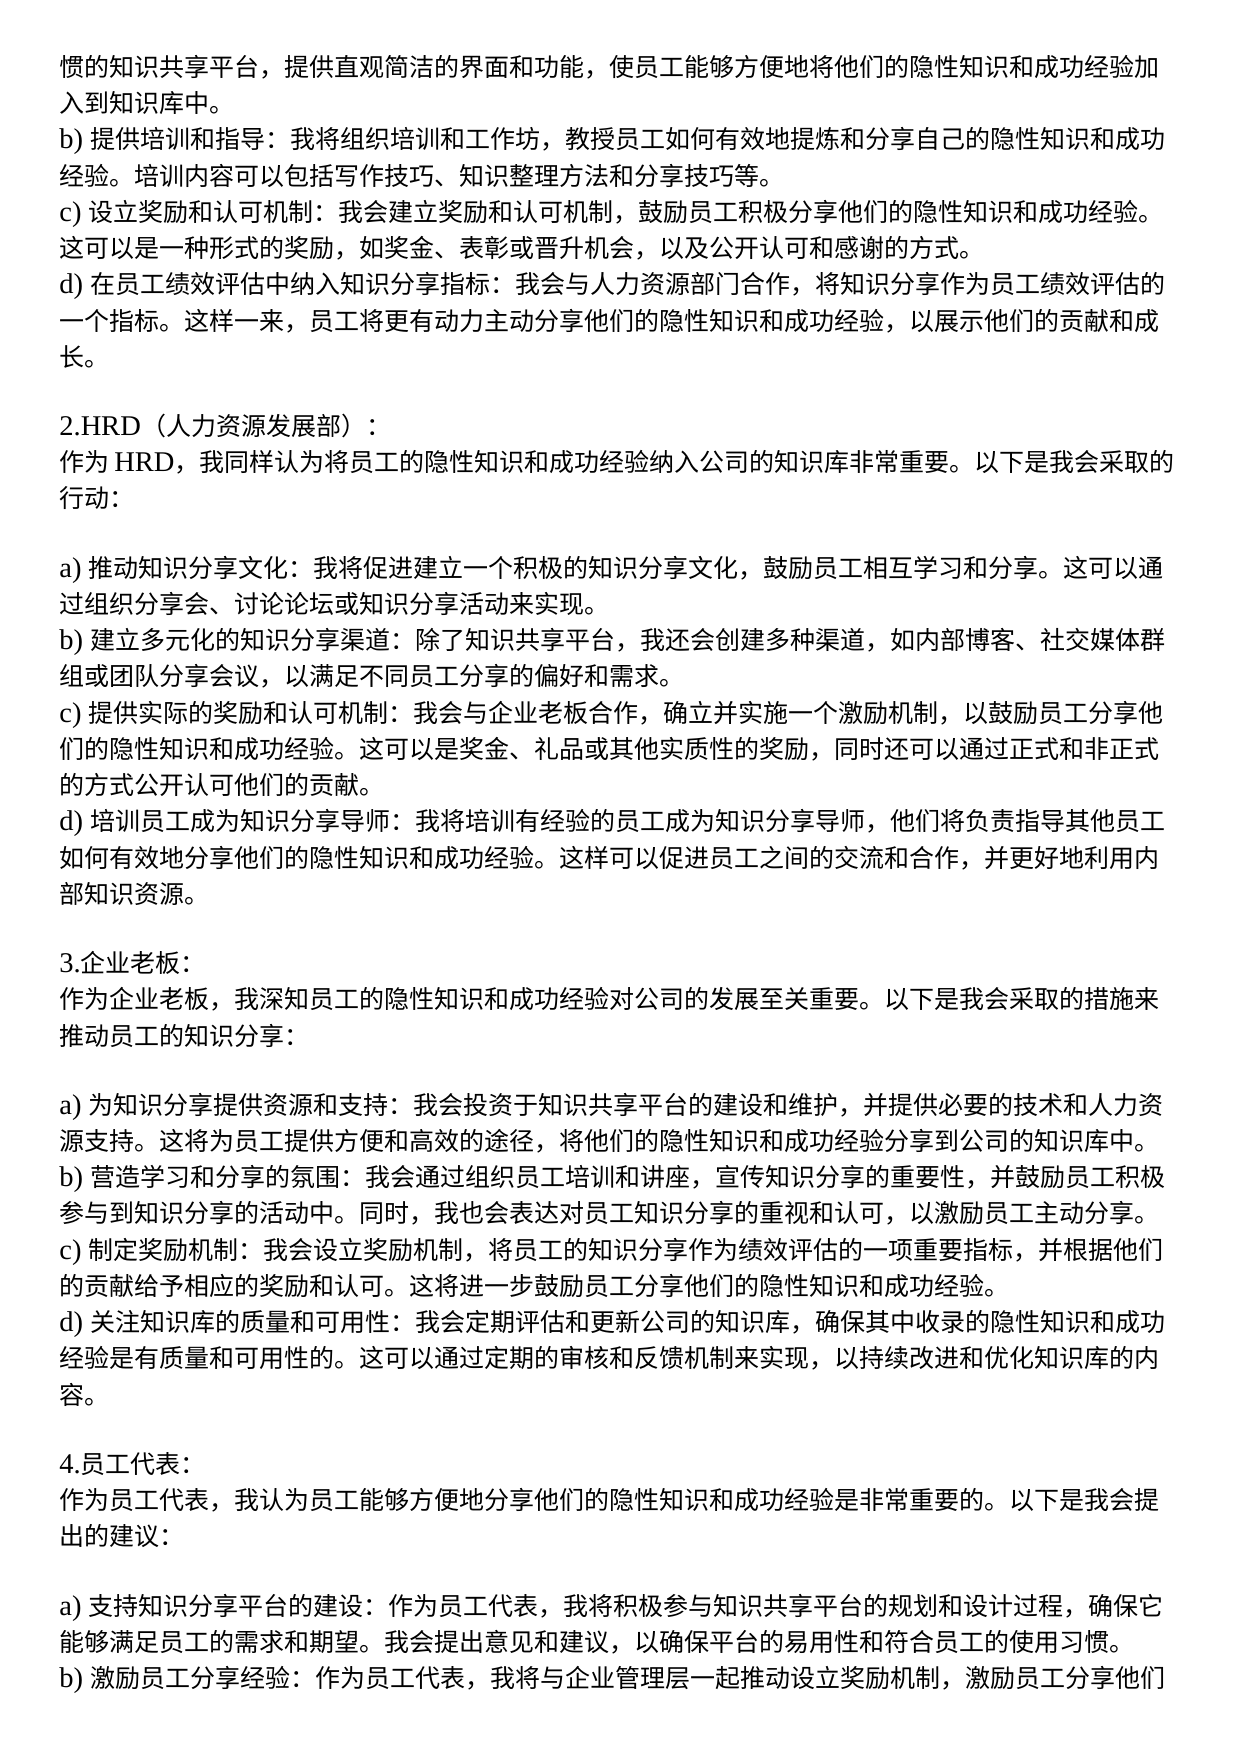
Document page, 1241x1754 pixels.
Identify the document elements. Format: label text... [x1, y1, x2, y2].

text 4.员工代表： [59, 1444, 1181, 1481]
text b) 营造学习和分享的氛围：我会通过组织员工培训和讲座，宣传知识分享的重要性，并鼓励员工积极参与到知识分享的活动中。同时，我也会表达对员工知识分享的重视和认可，以激励员工主动分享。 [59, 1158, 1181, 1230]
text b) 激励员工分享经验：作为员工代表，我将与企业管理层一起推动设立奖励机制，激励员工分享他们 [59, 1658, 1181, 1695]
text d) 在员工绩效评估中纳入知识分享指标：我会与人力资源部门合作，将知识分享作为员工绩效评估的一个指标。这样一来，员工将更有动力主动分享他们的隐性知识和成功经验，以展示他们的贡献和成长。 [59, 265, 1181, 373]
text 作为HRD，我同样认为将员工的隐性知识和成功经验纳入公司的知识库非常重要。以下是我会采取的行动： [59, 443, 1181, 515]
text 作为企业老板，我深知员工的隐性知识和成功经验对公司的发展至关重要。以下是我会采取的措施来推动员工的知识分享： [59, 980, 1181, 1052]
text b) 建立多元化的知识分享渠道：除了知识共享平台，我还会创建多种渠道，如内部博客、社交媒体群组或团队分享会议，以满足不同员工分享的偏好和需求。 [59, 621, 1181, 693]
text a) 推动知识分享文化：我将促进建立一个积极的知识分享文化，鼓励员工相互学习和分享。这可以通过组织分享会、讨论论坛或知识分享活动来实现。 [59, 548, 1181, 621]
text b) 提供培训和指导：我将组织培训和工作坊，教授员工如何有效地提炼和分享自己的隐性知识和成功经验。培训内容可以包括写作技巧、知识整理方法和分享技巧等。 [59, 120, 1181, 192]
text 3.企业老板： [59, 943, 1181, 980]
text d) 培训员工成为知识分享导师：我将培训有经验的员工成为知识分享导师，他们将负责指导其他员工如何有效地分享他们的隐性知识和成功经验。这样可以促进员工之间的交流和合作，并更好地利用内部知识资源。 [59, 802, 1181, 911]
text c) 提供实际的奖励和认可机制：我会与企业老板合作，确立并实施一个激励机制，以鼓励员工分享他们的隐性知识和成功经验。这可以是奖金、礼品或其他实质性的奖励，同时还可以通过正式和非正式的方式公开认可他们的贡献。 [59, 693, 1181, 802]
text c) 设立奖励和认可机制：我会建立奖励和认可机制，鼓励员工积极分享他们的隐性知识和成功经验。这可以是一种形式的奖励，如奖金、表彰或晋升机会，以及公开认可和感谢的方式。 [59, 192, 1181, 265]
text a) 支持知识分享平台的建设：作为员工代表，我将积极参与知识共享平台的规划和设计过程，确保它能够满足员工的需求和期望。我会提出意见和建议，以确保平台的易用性和符合员工的使用习惯。 [59, 1586, 1181, 1658]
text c) 制定奖励机制：我会设立奖励机制，将员工的知识分享作为绩效评估的一项重要指标，并根据他们的贡献给予相应的奖励和认可。这将进一步鼓励员工分享他们的隐性知识和成功经验。 [59, 1230, 1181, 1303]
text 惯的知识共享平台，提供直观简洁的界面和功能，使员工能够方便地将他们的隐性知识和成功经验加入到知识库中。 [59, 47, 1181, 120]
text 作为员工代表，我认为员工能够方便地分享他们的隐性知识和成功经验是非常重要的。以下是我会提出的建议： [59, 1481, 1181, 1553]
text a) 为知识分享提供资源和支持：我会投资于知识共享平台的建设和维护，并提供必要的技术和人力资源支持。这将为员工提供方便和高效的途径，将他们的隐性知识和成功经验分享到公司的知识库中。 [59, 1085, 1181, 1158]
text d) 关注知识库的质量和可用性：我会定期评估和更新公司的知识库，确保其中收录的隐性知识和成功经验是有质量和可用性的。这可以通过定期的审核和反馈机制来实现，以持续改进和优化知识库的内容。 [59, 1303, 1181, 1411]
text 2.HRD（人力资源发展部）： [59, 406, 1181, 443]
